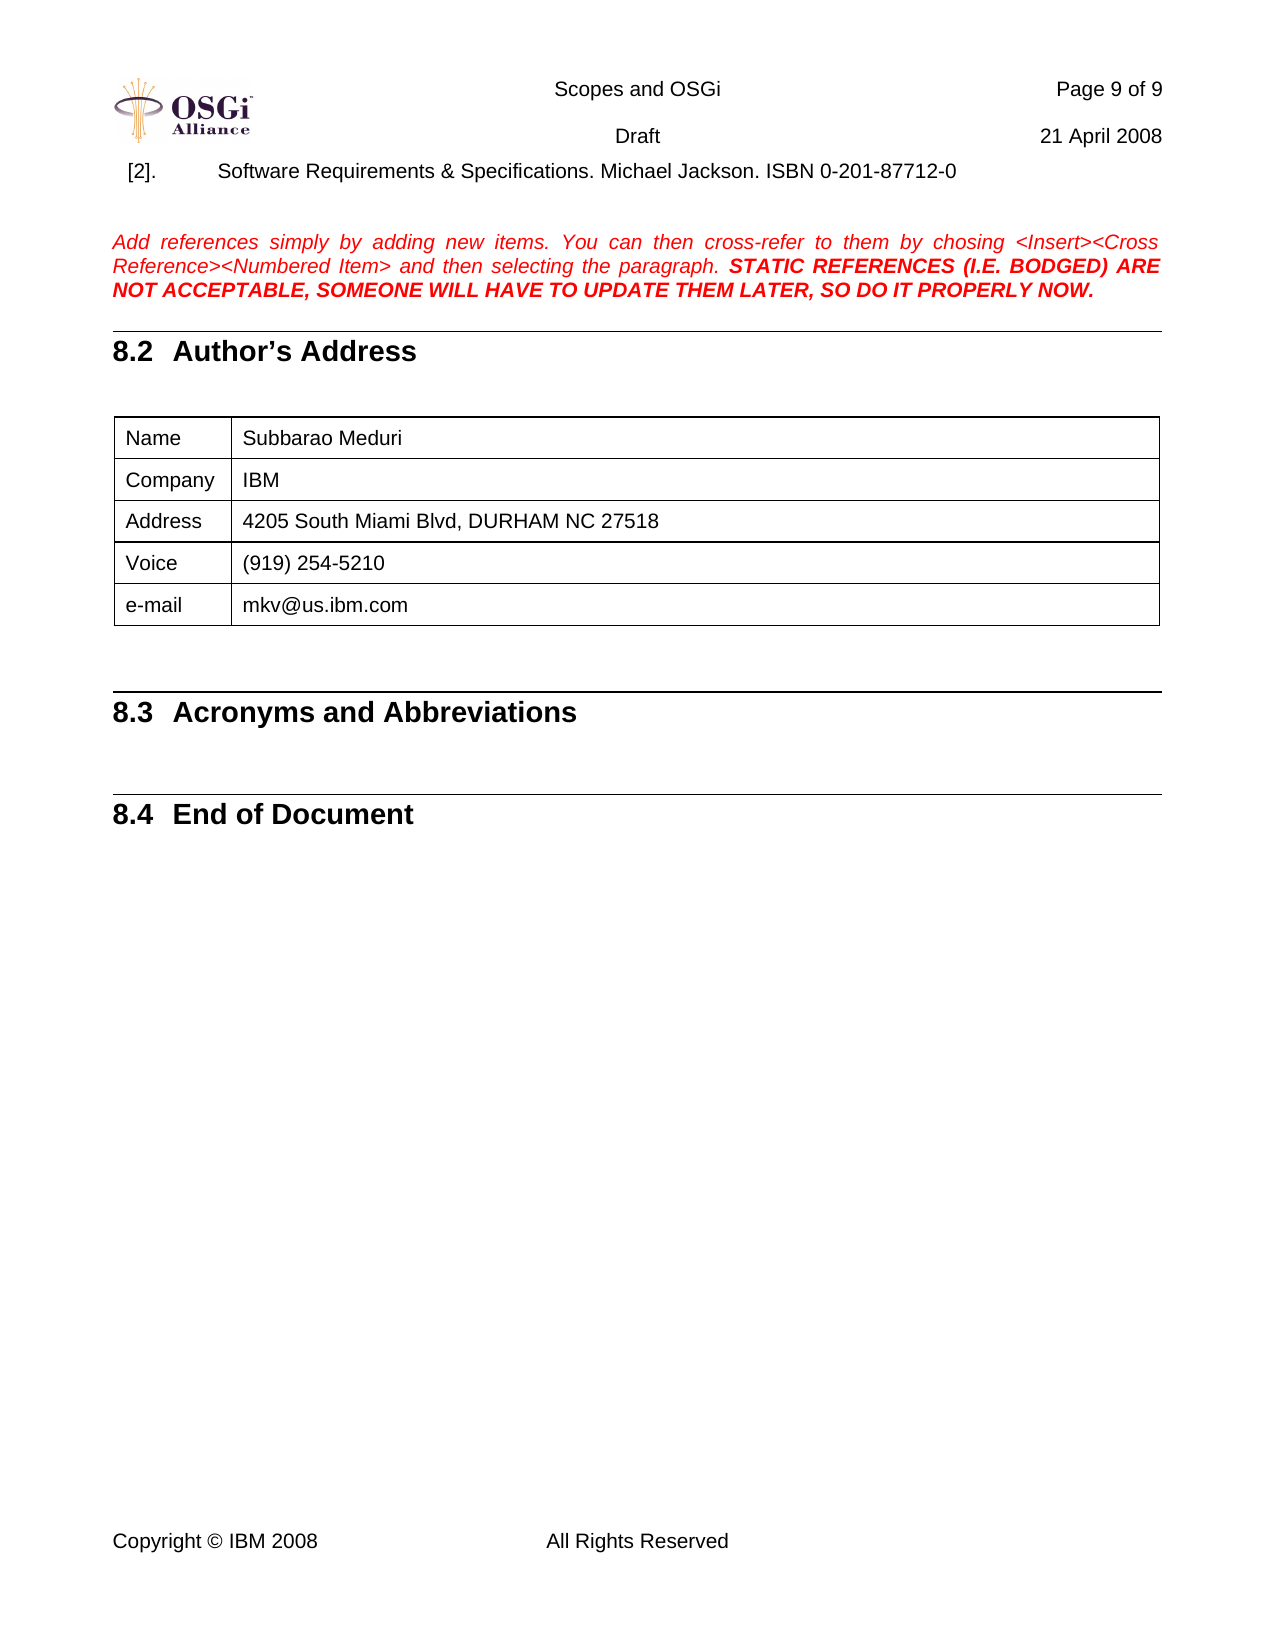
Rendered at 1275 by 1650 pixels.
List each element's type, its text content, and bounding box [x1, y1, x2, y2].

table_header Name [115, 418, 231, 458]
table_cell (919) 254-5210 [232, 543, 1159, 583]
table_cell mkv@us.ibm.com [232, 584, 1159, 625]
text Add references simply by adding new items. You can then cross-refer to them by chosing <Insert><Cross Reference><Numbered Item> and then selecting the paragraph. STATIC REFERENCES (I.E. BODGED) ARE NOT ACCEPTABLE, SOMEONE WILL HAVE TO UPDATE THEM LATER, SO DO IT PROPERLY NOW. [112, 230, 1162, 302]
subtitle Acronyms and Abbreviations [112, 692, 1162, 728]
table_cell e-mail [115, 584, 231, 625]
picture [114, 78, 254, 143]
table_cell IBM [232, 459, 1159, 500]
list Software Requirements & Specifications. Michael Jackson. ISBN 0-201-87712-0 [127, 159, 1162, 183]
table_cell 4205 South Miami Blvd, DURHAM NC 27518 [232, 501, 1159, 541]
table_cell Voice [115, 543, 231, 583]
subtitle End of Document [112, 795, 1162, 830]
table_cell Address [115, 501, 231, 541]
table_cell Company [115, 459, 231, 500]
table_header Subbarao Meduri [232, 418, 1159, 458]
subtitle Author’s Address [112, 332, 1162, 367]
